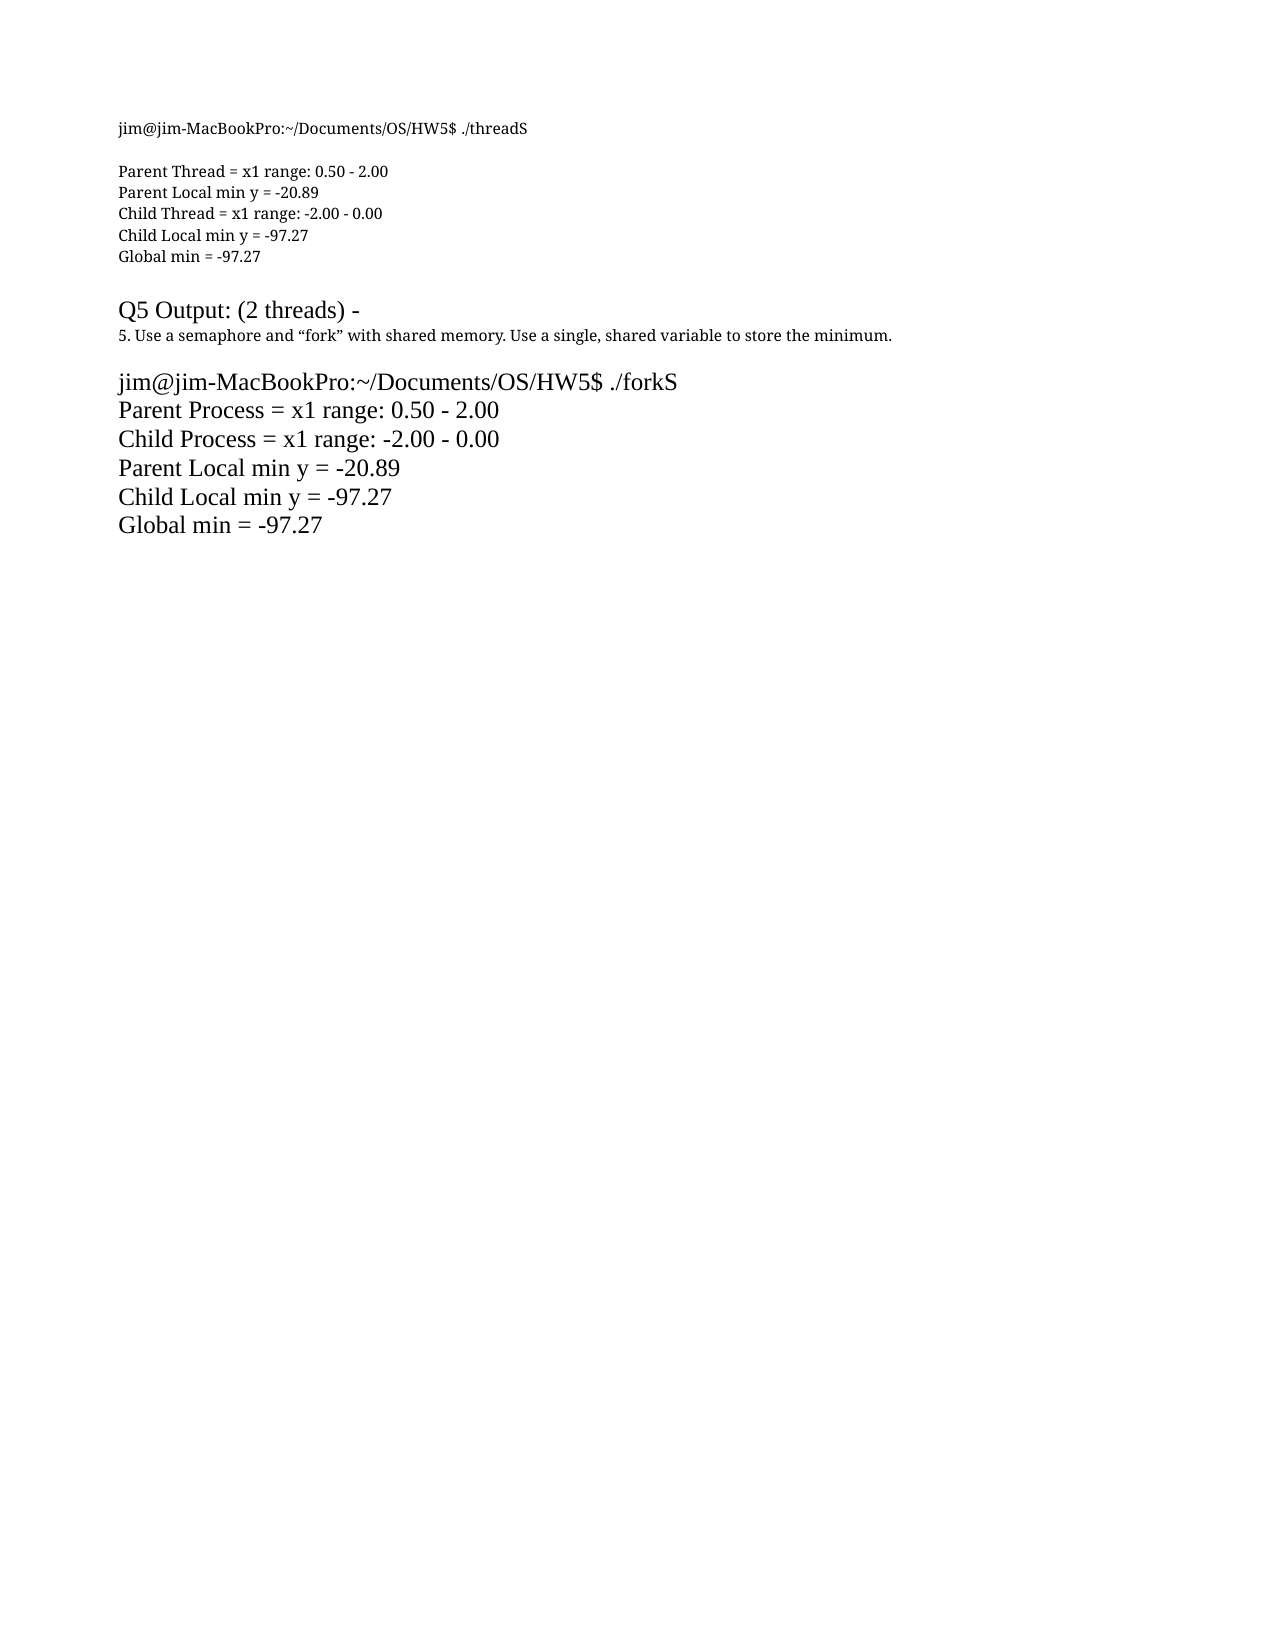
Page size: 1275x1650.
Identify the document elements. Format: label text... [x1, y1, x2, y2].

text jim@jim-MacBookPro:~/Documents/OS/HW5$ ./forkS [118, 367, 1157, 396]
text Q5 Output: (2 threads) - [118, 296, 1157, 324]
text Child Process = x1 range: -2.00 - 0.00 [118, 424, 1157, 453]
text Parent Local min y = -20.89 [118, 453, 1157, 482]
text Child Local min y = -97.27 [118, 482, 1157, 511]
text jim@jim-MacBookPro:~/Documents/OS/HW5$ ./threadS [118, 118, 1157, 139]
text Parent Thread = x1 range: 0.50 - 2.00 [118, 161, 1157, 182]
text Global min = -97.27 [118, 511, 1157, 539]
text Parent Process = x1 range: 0.50 - 2.00 [118, 396, 1157, 424]
text 5. Use a semaphore and “fork” with shared memory. Use a single, shared variable to store the minimum. [118, 324, 1157, 346]
text Global min = -97.27 [118, 246, 1157, 267]
text Child Local min y = -97.27 [118, 224, 1157, 246]
text Child Thread = x1 range: -2.00 - 0.00 [118, 203, 1157, 224]
text Parent Local min y = -20.89 [118, 182, 1157, 203]
